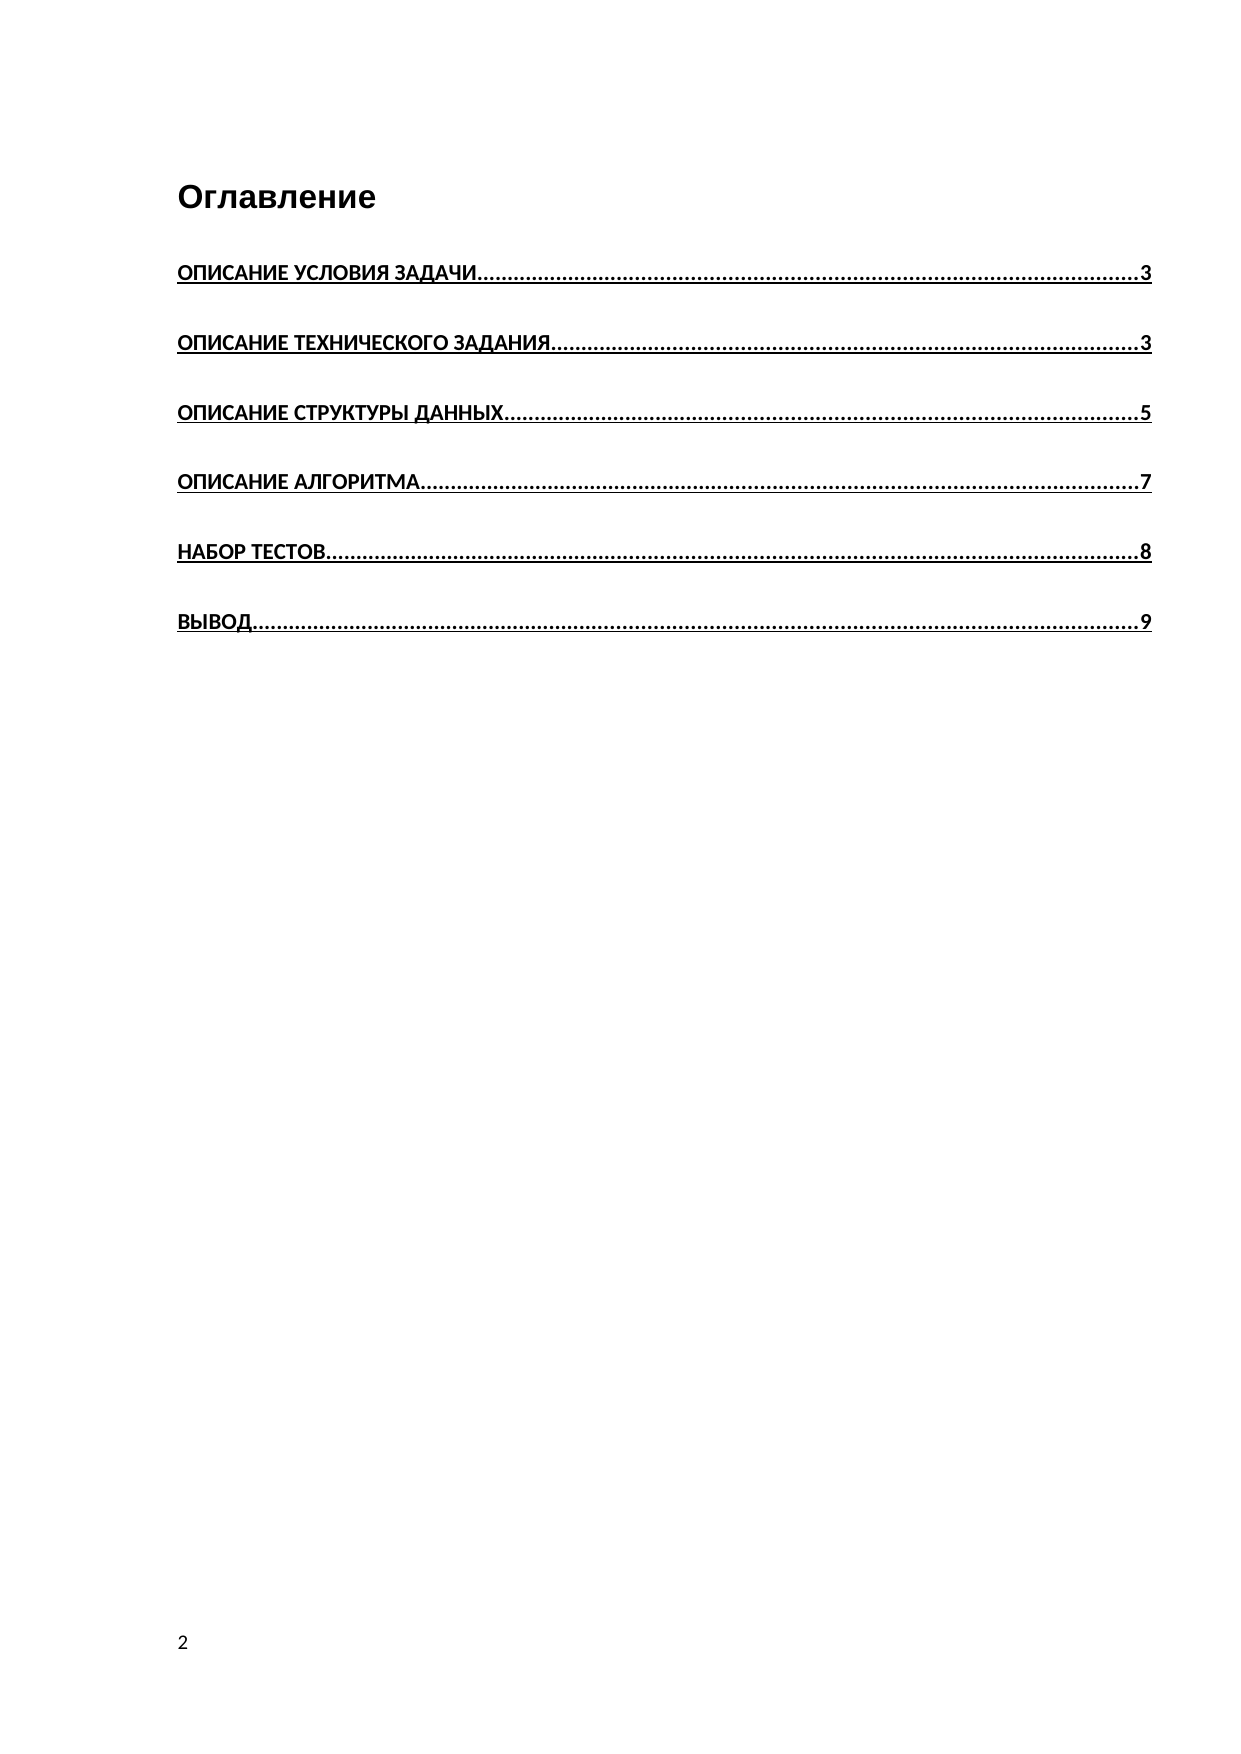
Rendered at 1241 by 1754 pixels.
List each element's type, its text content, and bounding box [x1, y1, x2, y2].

text Описание алгоритма 7 [177, 467, 1152, 492]
text Вывод 9 [177, 607, 1152, 631]
subtitle Оглавление [177, 177, 1152, 215]
text Описание технического задания 3 [177, 328, 1152, 352]
text Набор тестов 8 [177, 537, 1152, 561]
text Описание структуры данных 5 [177, 398, 1152, 422]
text Описание условия задачи 3 [177, 258, 1152, 282]
